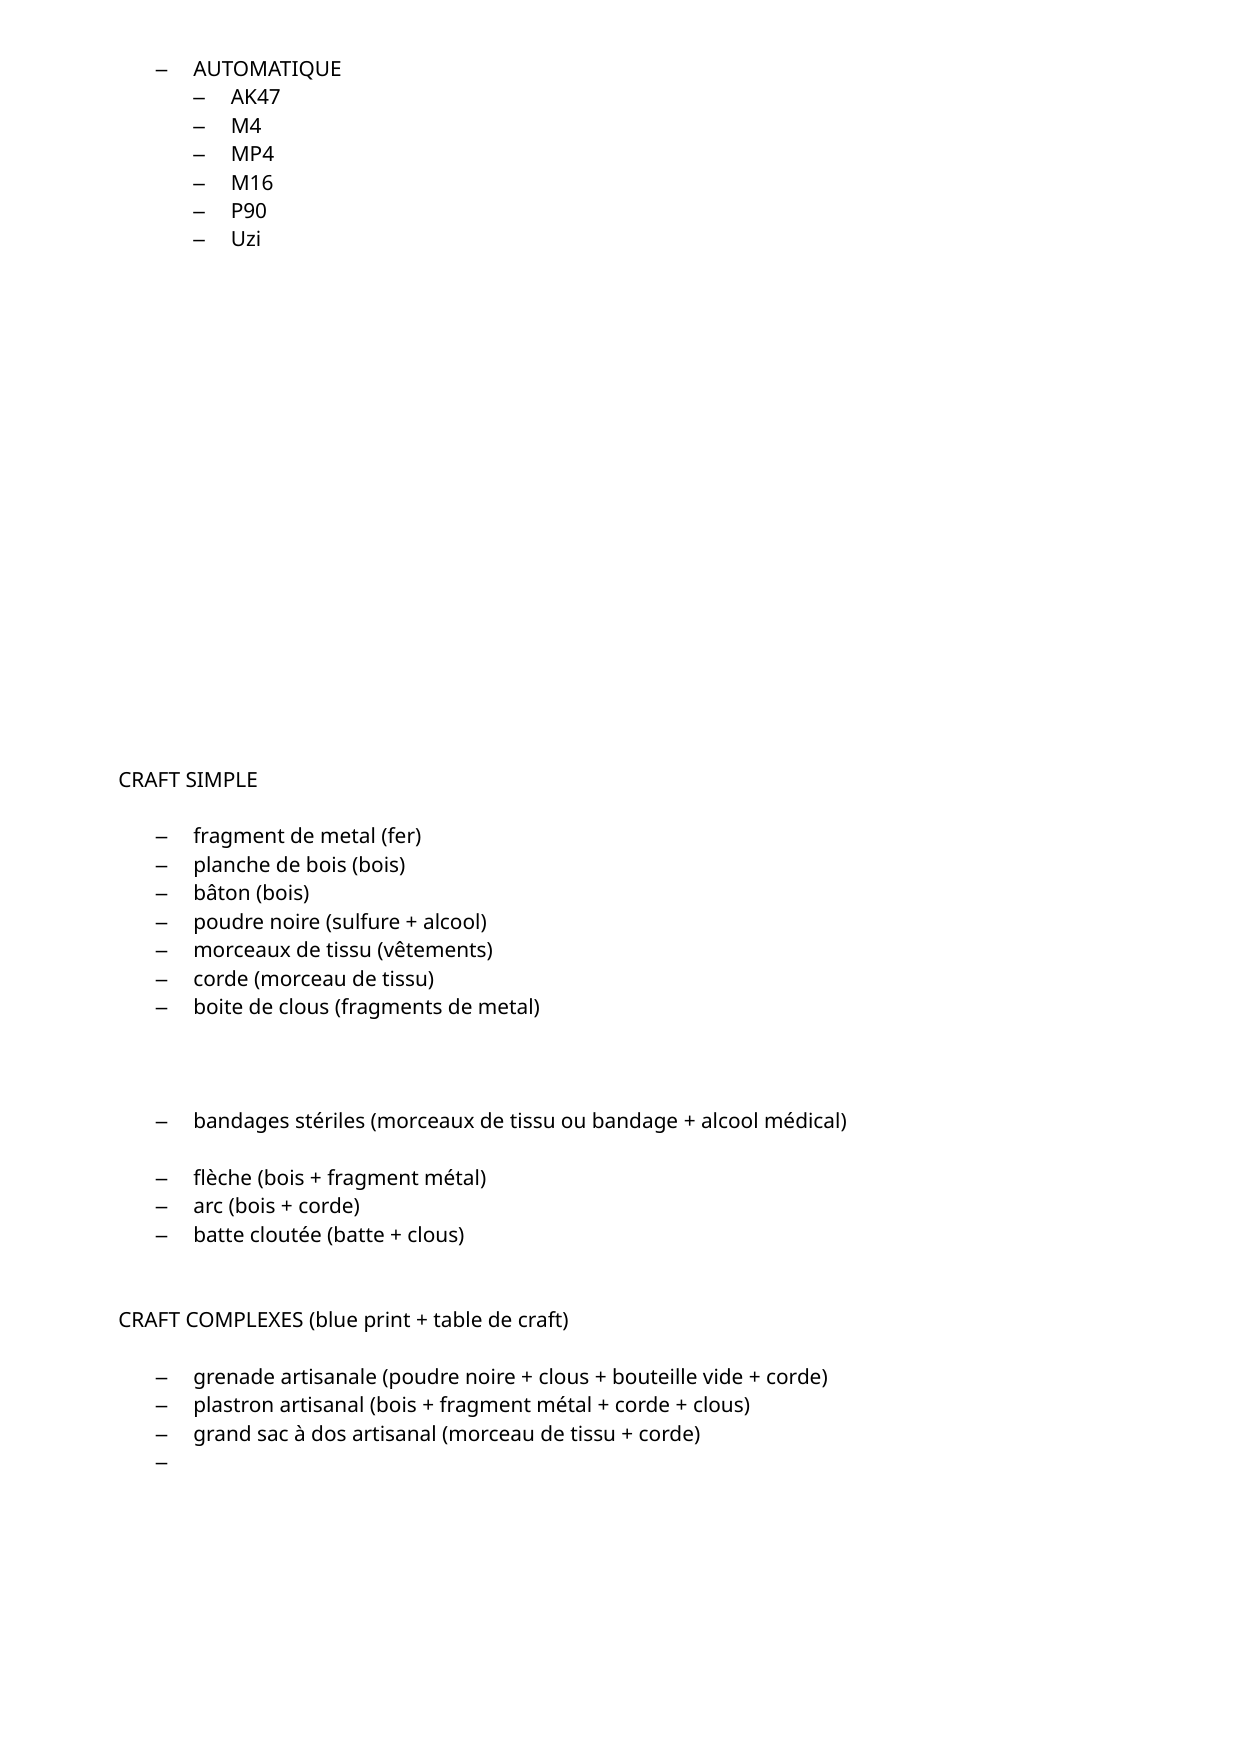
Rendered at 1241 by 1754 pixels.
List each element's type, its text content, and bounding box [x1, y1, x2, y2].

list planche de bois (bois) [156, 850, 1122, 878]
list bâton (bois) [156, 878, 1122, 907]
list plastron artisanal (bois + fragment métal + corde + clous) [156, 1390, 1122, 1419]
list M16 [193, 168, 1122, 196]
list corde (morceau de tissu) [156, 964, 1122, 992]
list arc (bois + corde) [156, 1191, 1122, 1220]
list AK47 [193, 82, 1122, 111]
list morceaux de tissu (vêtements) [156, 935, 1122, 964]
list Uzi [193, 224, 1122, 253]
text CRAFT SIMPLE [118, 765, 1122, 793]
list grenade artisanale (poudre noire + clous + bouteille vide + corde) [156, 1362, 1122, 1390]
list P90 [193, 196, 1122, 224]
list poudre noire (sulfure + alcool) [156, 907, 1122, 935]
list M4 [193, 111, 1122, 139]
list fragment de metal (fer) [156, 822, 1122, 850]
list MP4 [193, 139, 1122, 168]
list boite de clous (fragments de metal) [156, 992, 1122, 1021]
list grand sac à dos artisanal (morceau de tissu + corde) [156, 1419, 1122, 1447]
list bandages stériles (morceaux de tissu ou bandage + alcool médical) [156, 1106, 1122, 1134]
text CRAFT COMPLEXES (blue print + table de craft) [118, 1305, 1122, 1333]
list AUTOMATIQUE [156, 54, 1122, 82]
list flèche (bois + fragment métal) [156, 1163, 1122, 1191]
list batte cloutée (batte + clous) [156, 1220, 1122, 1248]
